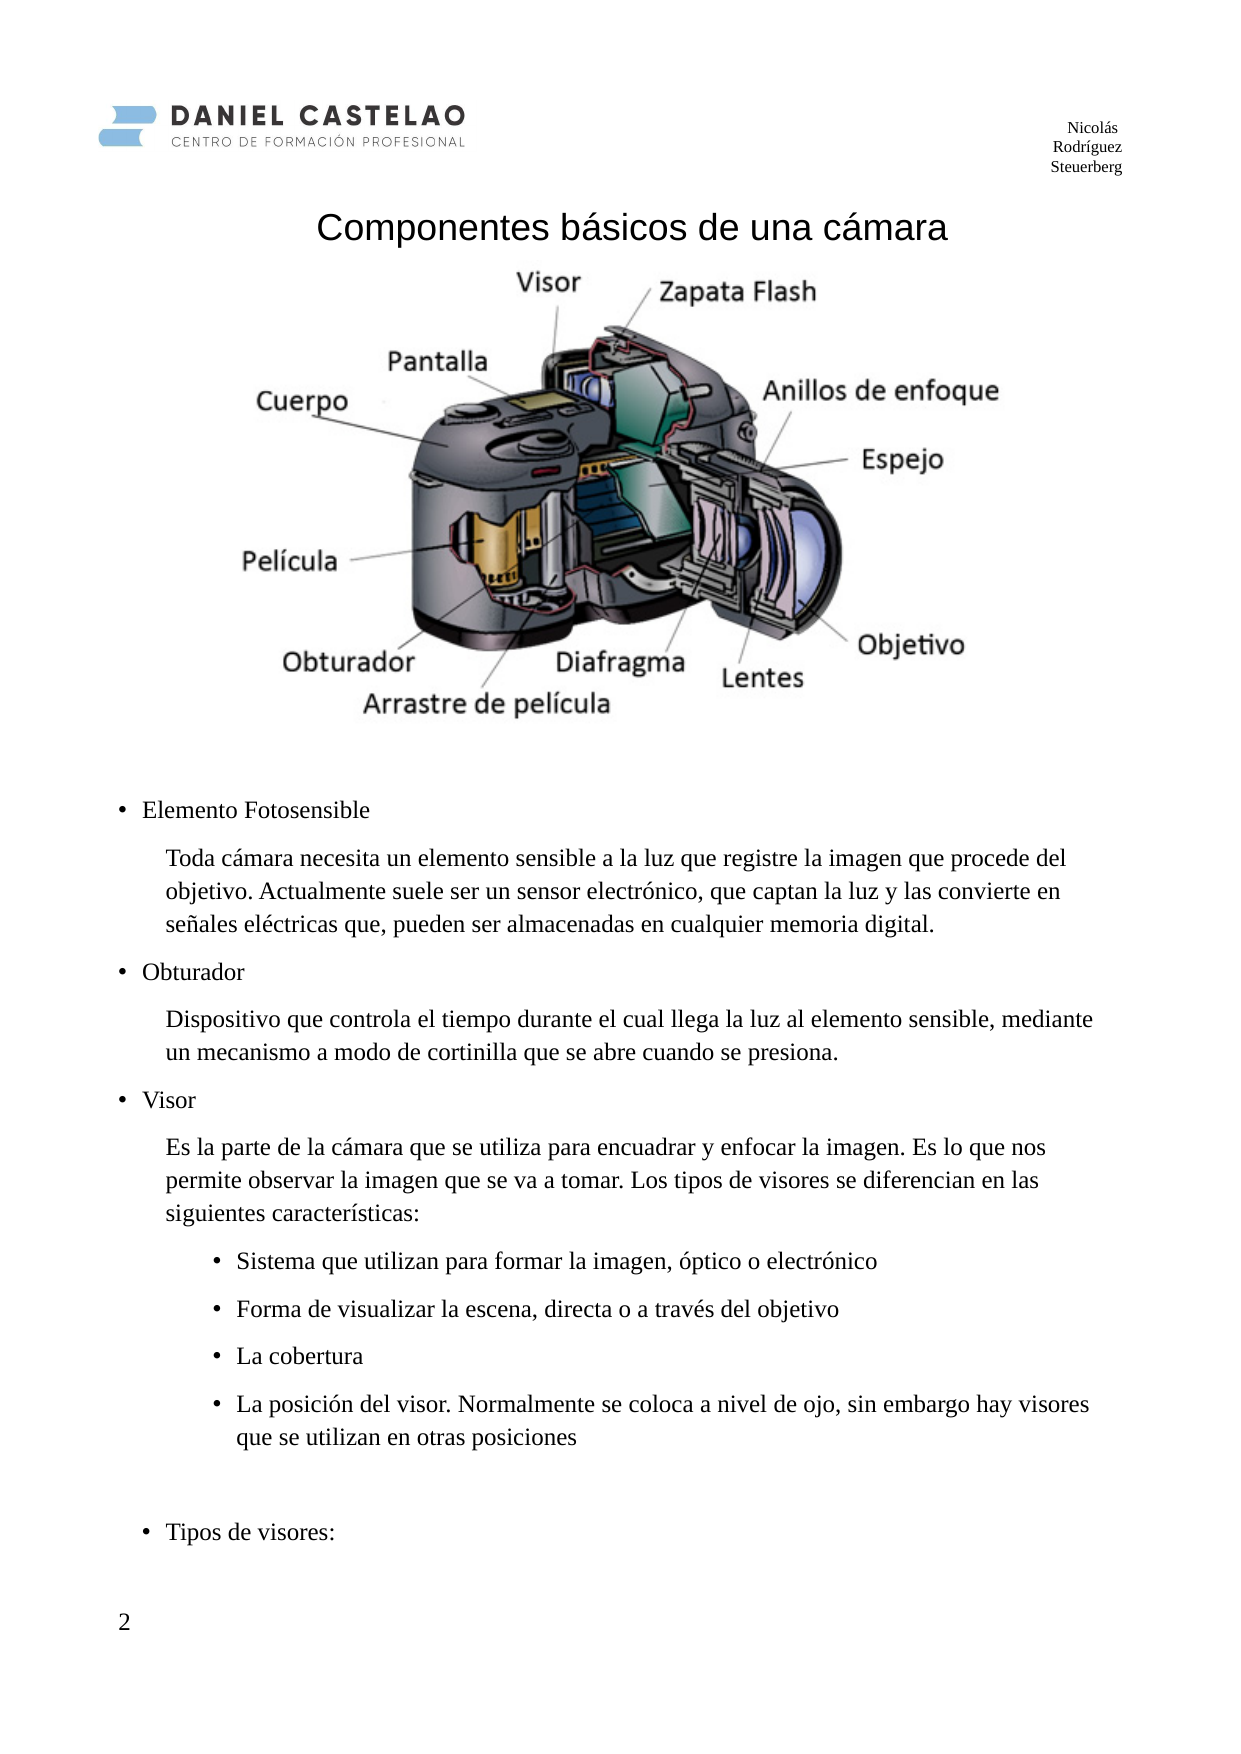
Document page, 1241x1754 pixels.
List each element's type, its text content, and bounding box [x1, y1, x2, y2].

list Obturador [118, 957, 1122, 985]
list Elemento Fotosensible [118, 795, 1122, 824]
list La posición del visor. Normalmente se coloca a nivel de ojo, sin embargo hay visores que se utilizan en otras posiciones [213, 1389, 1122, 1451]
list Dispositivo que controla el tiempo durante el cual llega la luz al elemento sensible, mediante un mecanismo a modo de cortinilla que se abre cuando se presiona. [142, 1004, 1122, 1066]
subtitle Componentes básicos de una cámara [118, 205, 1122, 248]
picture [229, 260, 1011, 725]
list Toda cámara necesita un elemento sensible a la luz que registre la imagen que procede del objetivo. Actualmente suele ser un sensor electrónico, que captan la luz y las convierte en señales eléctricas que, pueden ser almacenadas en cualquier memoria digital. [142, 843, 1122, 938]
list Forma de visualizar la escena, directa o a través del objetivo [213, 1294, 1122, 1322]
list Tipos de visores: [142, 1517, 1122, 1546]
list Sistema que utilizan para formar la imagen, óptico o electrónico [213, 1246, 1122, 1275]
picture [98, 100, 477, 152]
list La cobertura [213, 1341, 1122, 1370]
list Visor [118, 1085, 1122, 1114]
list Es la parte de la cámara que se utiliza para encuadrar y enfocar la imagen. Es lo que nos permite observar la imagen que se va a tomar. Los tipos de visores se diferencian en las siguientes características: [142, 1132, 1122, 1227]
